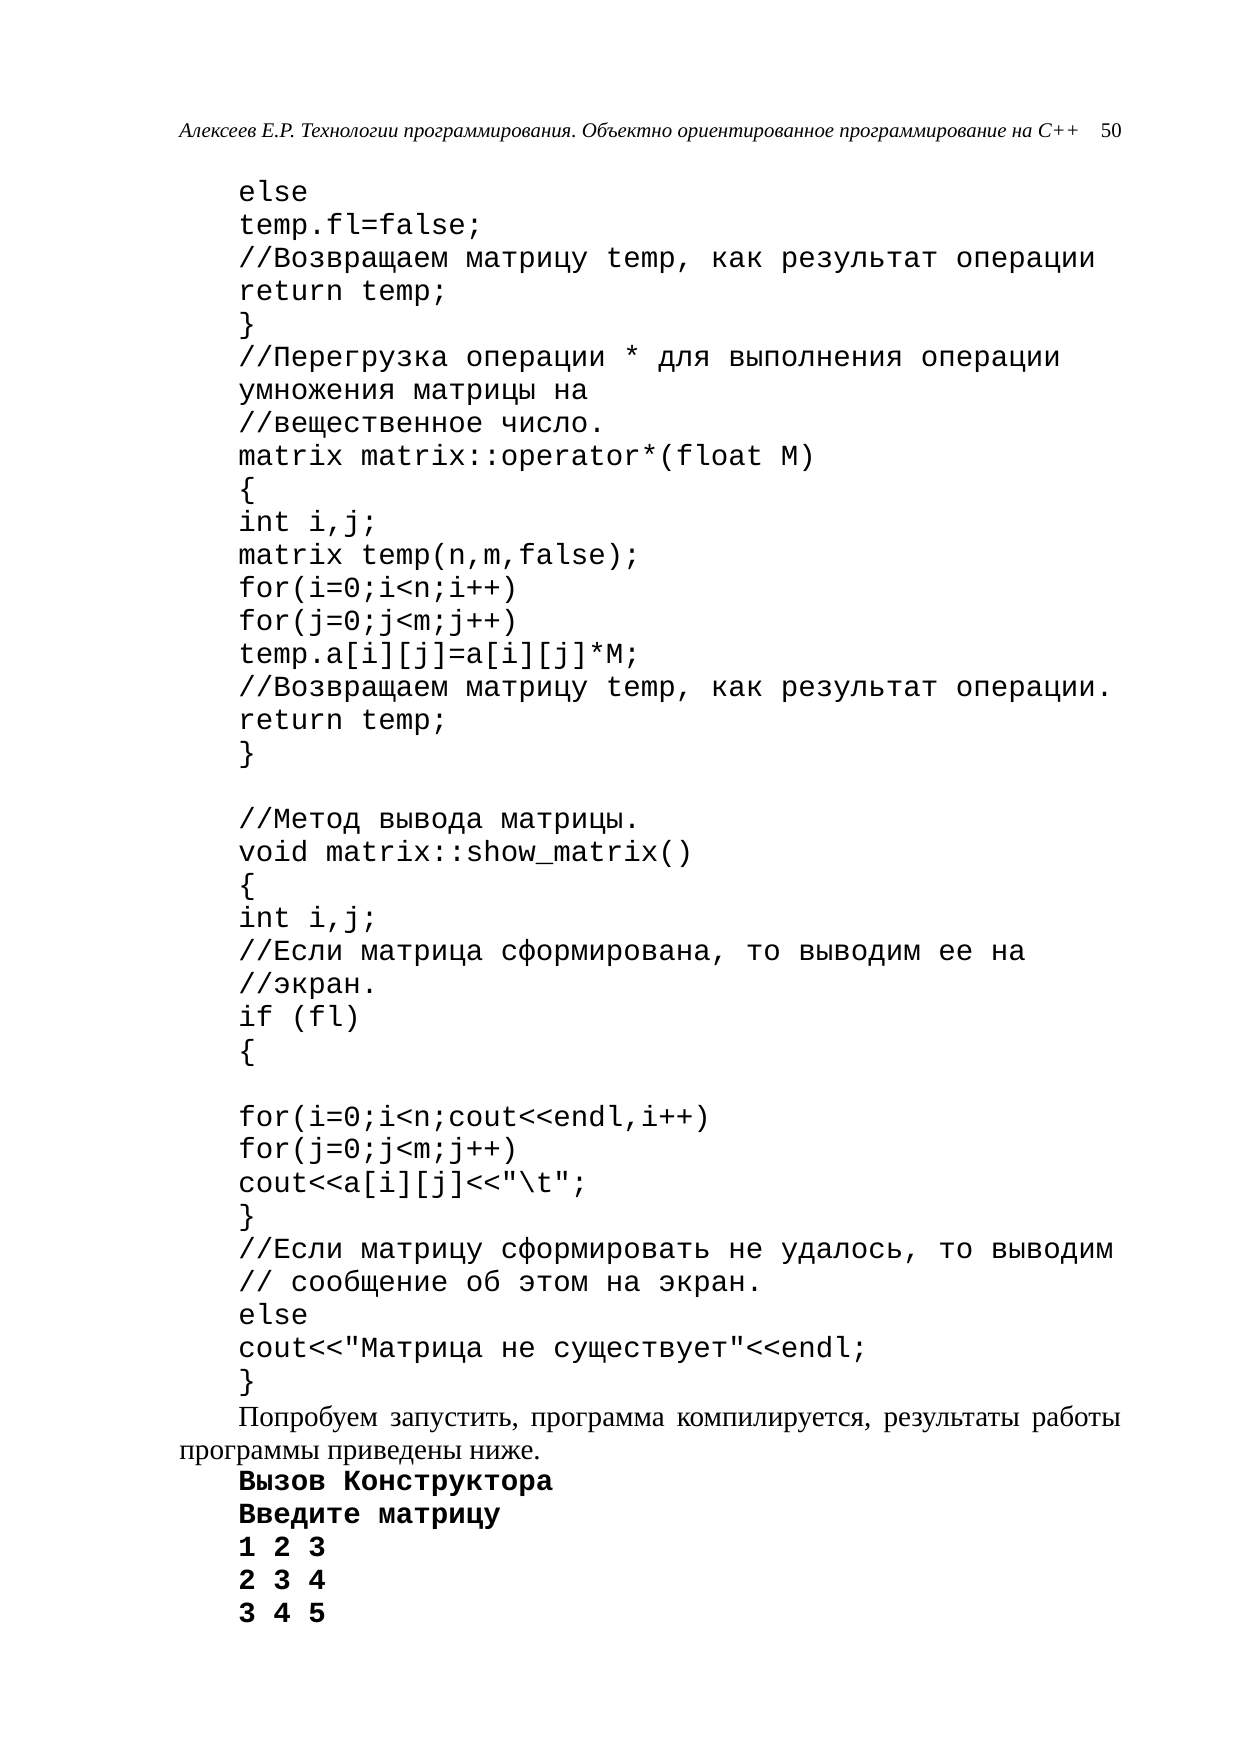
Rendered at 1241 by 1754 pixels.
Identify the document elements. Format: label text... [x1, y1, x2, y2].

text Попробуем запустить, программа компилируется, результаты работы программы приведены ниже. [179, 1399, 1121, 1466]
text for(i=0;i<n;cout<<endl,i++) [238, 1102, 1121, 1135]
text //Перегрузка операции * для выполнения операции умножения матрицы на [238, 342, 1121, 408]
text //Метод вывода матрицы. [238, 804, 1121, 837]
text } [238, 1201, 1121, 1234]
text cout<<"Матрица не существует"<<endl; [238, 1333, 1121, 1366]
text Введите матрицу [238, 1499, 1121, 1532]
text //экран. [238, 969, 1121, 1003]
text matrix matrix::operator*(float M) [238, 441, 1121, 474]
text } [238, 309, 1121, 342]
text return temp; [238, 276, 1121, 309]
text 3 4 5 [238, 1598, 1121, 1631]
text } [238, 1366, 1121, 1399]
text // сообщение об этом на экран. [238, 1267, 1121, 1300]
text matrix temp(n,m,false); [238, 540, 1121, 573]
text cout<<a[i][j]<<"\t"; [238, 1168, 1121, 1201]
text //Если матрицу сформировать не удалось, то выводим [238, 1234, 1121, 1267]
text int i,j; [238, 507, 1121, 540]
text return temp; [238, 705, 1121, 738]
text Вызов Конструктора [238, 1466, 1121, 1499]
text //вещественное число. [238, 408, 1121, 441]
text if (fl) [238, 1003, 1121, 1036]
text 1 2 3 [238, 1532, 1121, 1565]
text int i,j; [238, 903, 1121, 937]
text for(j=0;j<m;j++) [238, 1135, 1121, 1168]
text { [238, 474, 1121, 507]
text { [238, 871, 1121, 903]
text void matrix::show_matrix() [238, 837, 1121, 871]
text { [238, 1036, 1121, 1069]
text //Если матрица сформирована, то выводим ее на [238, 937, 1121, 969]
text else [238, 177, 1121, 210]
text } [238, 738, 1121, 771]
text //Возвращаем матрицу temp, как результат операции. [238, 672, 1121, 705]
text //Возвращаем матрицу temp, как результат операции [238, 243, 1121, 276]
text temp.a[i][j]=a[i][j]*M; [238, 639, 1121, 672]
text temp.fl=false; [238, 210, 1121, 243]
text 2 3 4 [238, 1565, 1121, 1598]
text for(i=0;i<n;i++) [238, 573, 1121, 606]
text for(j=0;j<m;j++) [238, 606, 1121, 639]
text else [238, 1300, 1121, 1333]
